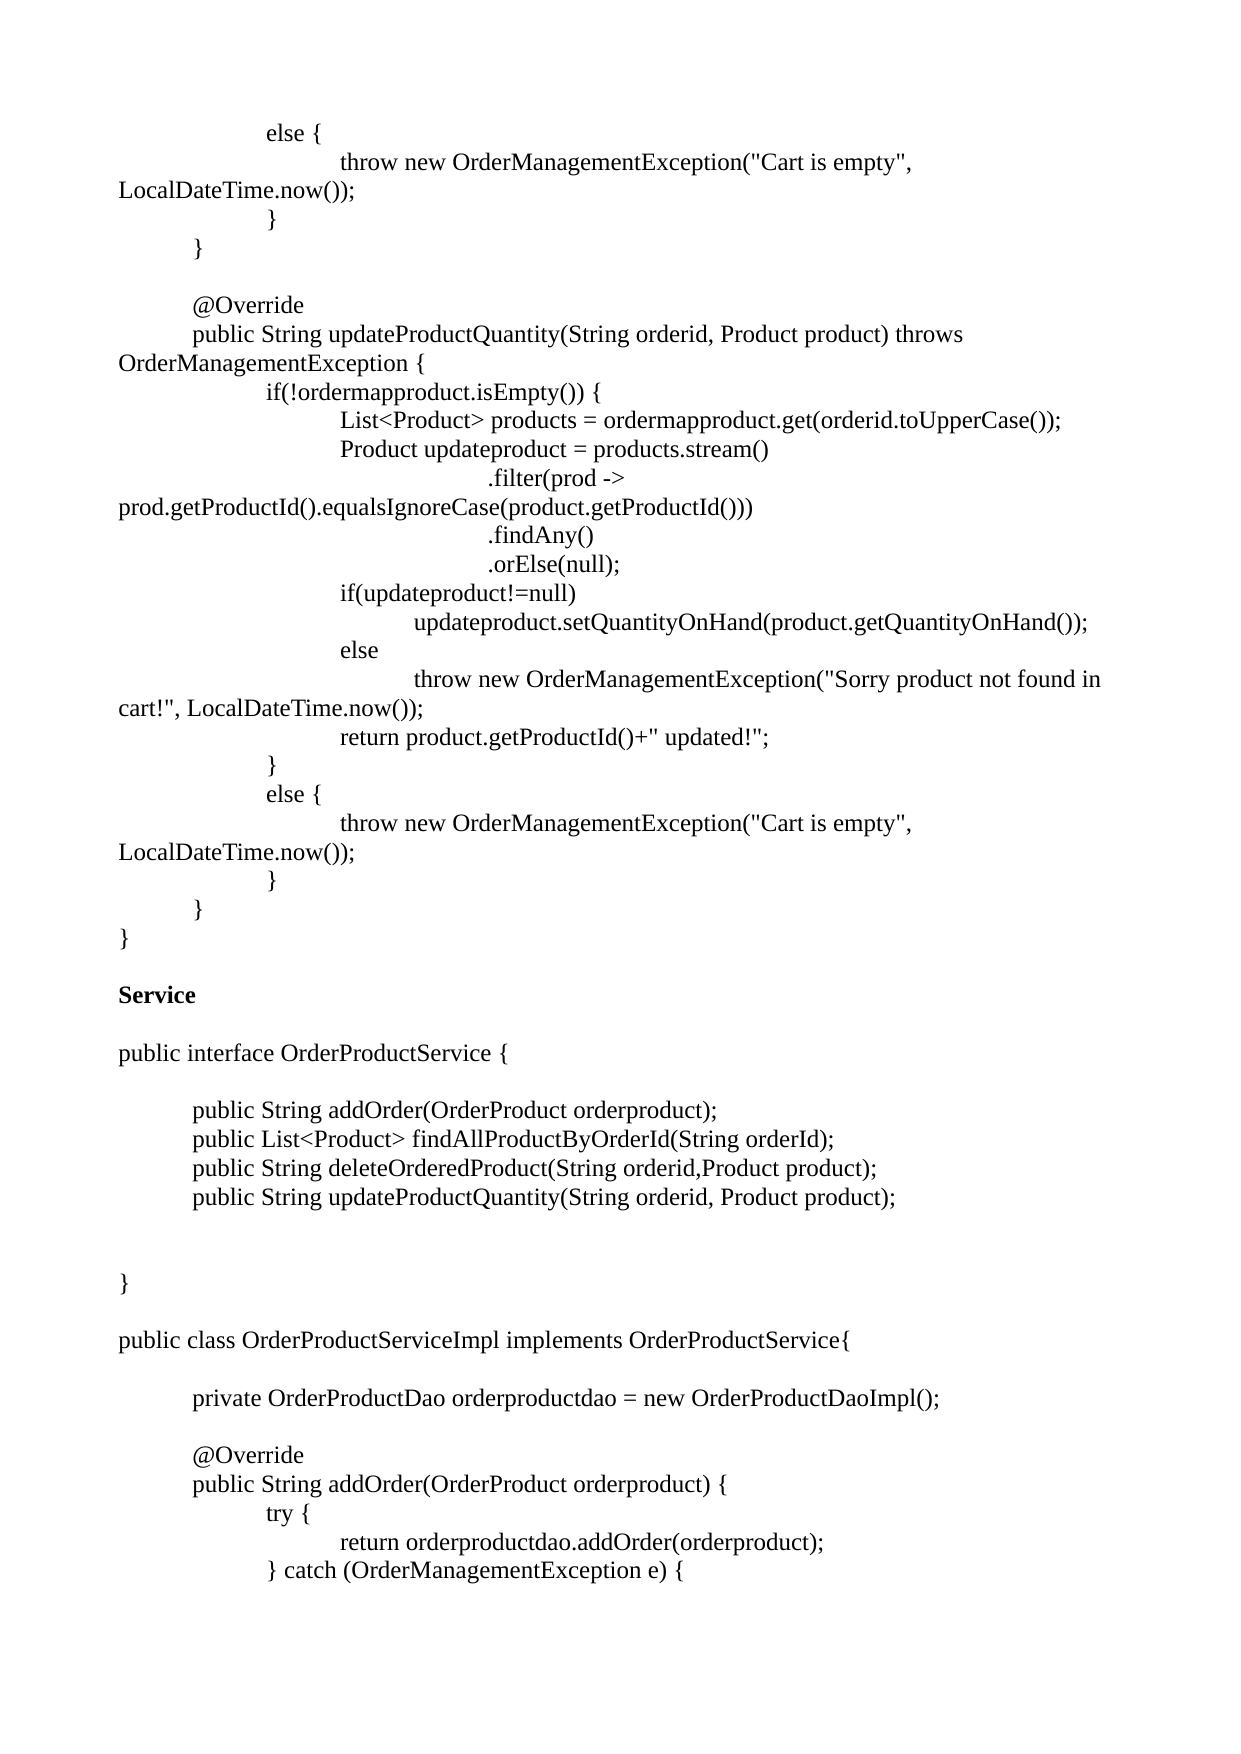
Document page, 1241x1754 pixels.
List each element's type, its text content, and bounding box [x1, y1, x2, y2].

text List<Product> products = ordermapproduct.get(orderid.toUpperCase()); [118, 406, 1122, 434]
text updateproduct.setQuantityOnHand(product.getQuantityOnHand()); [118, 607, 1122, 636]
text } [118, 894, 1122, 923]
text throw new OrderManagementException("Cart is empty", LocalDateTime.now()); [118, 808, 1122, 866]
text .findAny() [118, 521, 1122, 549]
text } [118, 866, 1122, 894]
text if(!ordermapproduct.isEmpty()) { [118, 377, 1122, 406]
text throw new OrderManagementException("Cart is empty", LocalDateTime.now()); [118, 147, 1122, 204]
text public String addOrder(OrderProduct orderproduct) { [118, 1469, 1122, 1498]
text public class OrderProductServiceImpl implements OrderProductService{ [118, 1326, 1122, 1354]
text return orderproductdao.addOrder(orderproduct); [118, 1527, 1122, 1556]
text else { [118, 779, 1122, 808]
text .orElse(null); [118, 549, 1122, 578]
text private OrderProductDao orderproductdao = new OrderProductDaoImpl(); [118, 1383, 1122, 1412]
text public List<Product> findAllProductByOrderId(String orderId); [118, 1124, 1122, 1153]
text .filter(prod -> prod.getProductId().equalsIgnoreCase(product.getProductId())) [118, 463, 1122, 521]
text @Override [118, 1441, 1122, 1469]
text try { [118, 1498, 1122, 1527]
text } catch (OrderManagementException e) { [118, 1556, 1122, 1584]
text else [118, 636, 1122, 664]
text } [118, 1268, 1122, 1297]
text @Override [118, 291, 1122, 319]
text public String updateProductQuantity(String orderid, Product product) throws OrderManagementException { [118, 319, 1122, 377]
text throw new OrderManagementException("Sorry product not found in cart!", LocalDateTime.now()); [118, 664, 1122, 722]
text return product.getProductId()+" updated!"; [118, 722, 1122, 751]
text } [118, 233, 1122, 262]
text Service [118, 981, 1122, 1009]
text public String addOrder(OrderProduct orderproduct); [118, 1096, 1122, 1124]
text public interface OrderProductService { [118, 1038, 1122, 1067]
text } [118, 923, 1122, 952]
text else { [118, 118, 1122, 147]
text Product updateproduct = products.stream() [118, 434, 1122, 463]
text public String deleteOrderedProduct(String orderid,Product product); [118, 1153, 1122, 1182]
text if(updateproduct!=null) [118, 578, 1122, 607]
text } [118, 751, 1122, 779]
text } [118, 204, 1122, 233]
text public String updateProductQuantity(String orderid, Product product); [118, 1182, 1122, 1211]
